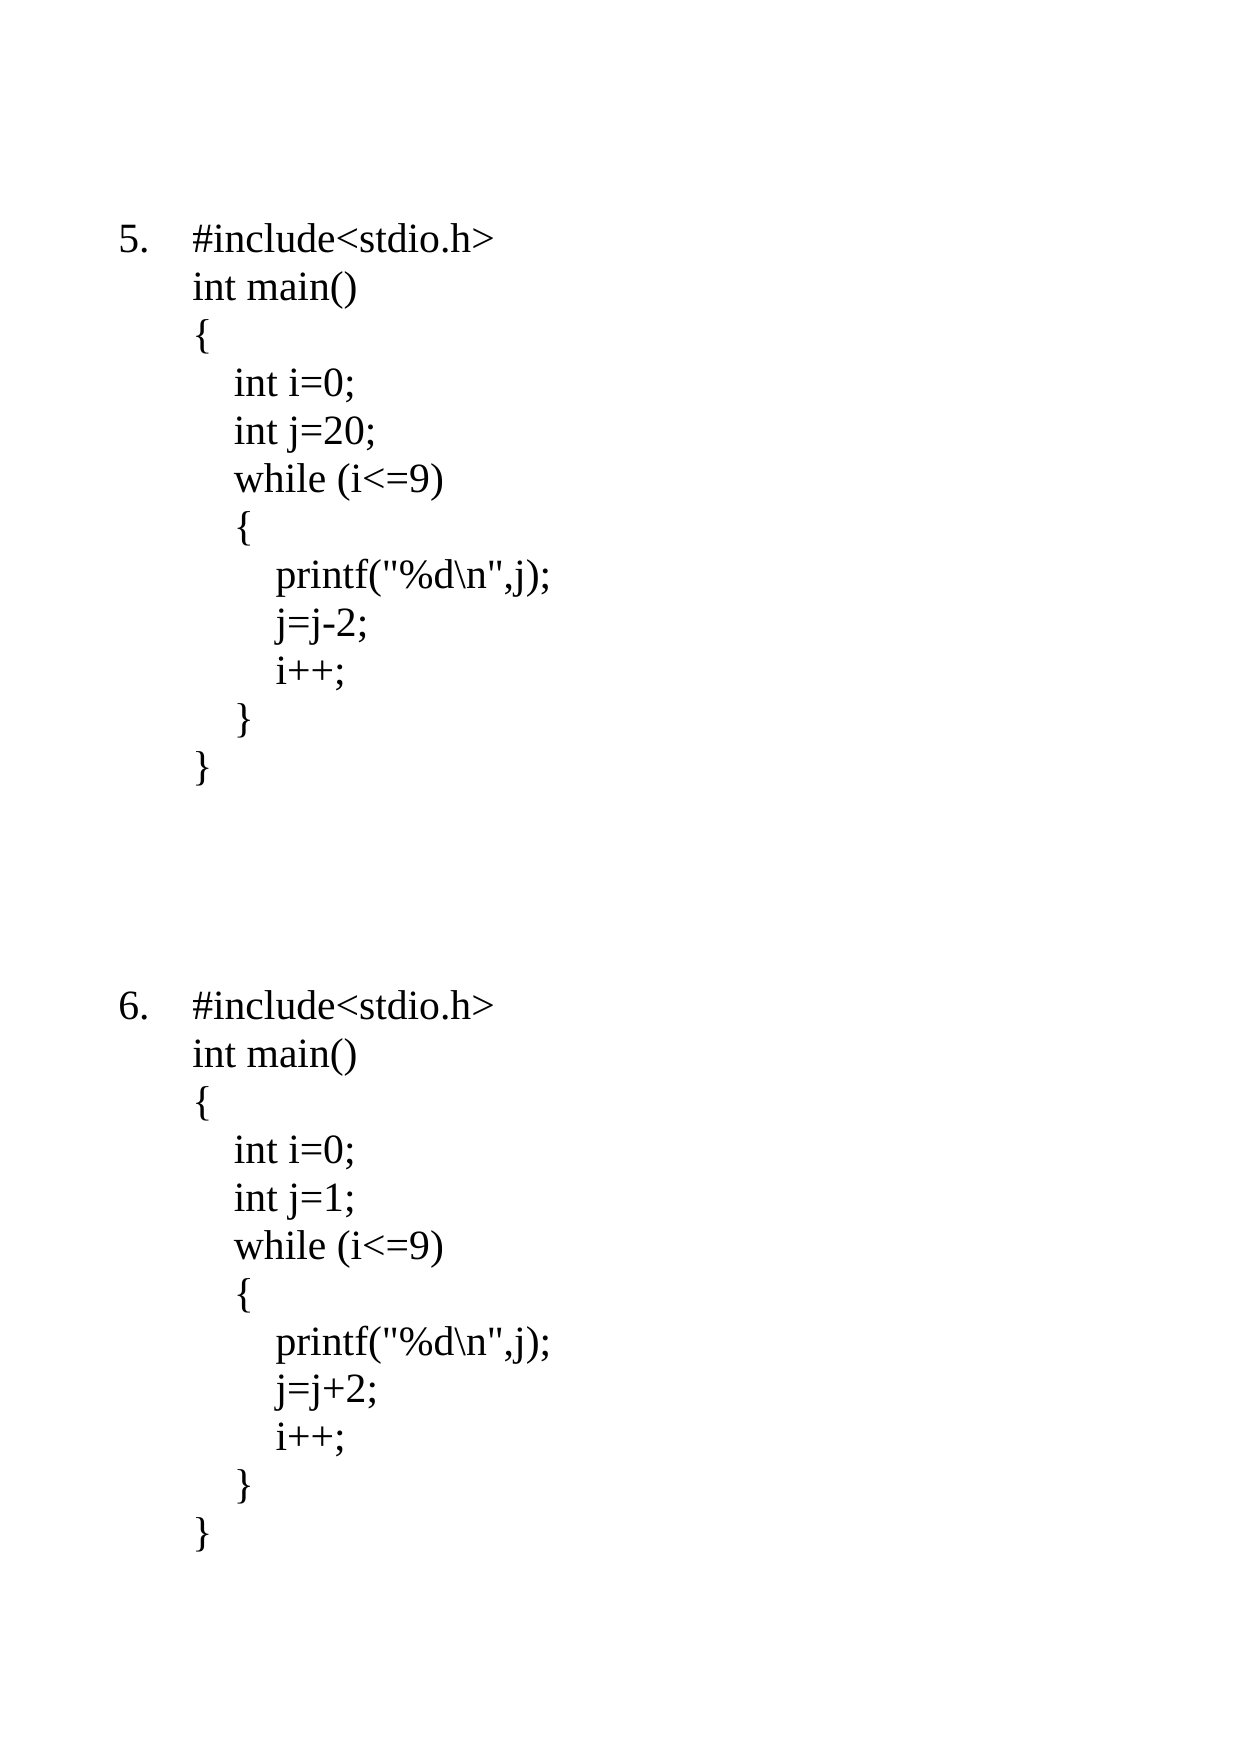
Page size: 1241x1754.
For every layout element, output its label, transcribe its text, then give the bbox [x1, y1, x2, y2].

text { [118, 1076, 1122, 1124]
text int i=0; [118, 1124, 1122, 1172]
text 6. #include<stdio.h> [118, 981, 1122, 1028]
text } [118, 741, 1122, 789]
text int j=20; [118, 406, 1122, 453]
text } [118, 693, 1122, 741]
text while (i<=9) [118, 1220, 1122, 1268]
text int j=1; [118, 1172, 1122, 1220]
text 5. #include<stdio.h> [118, 214, 1122, 262]
text } [118, 1508, 1122, 1556]
text while (i<=9) [118, 453, 1122, 501]
text { [118, 501, 1122, 549]
text } [118, 1460, 1122, 1508]
text j=j-2; [118, 597, 1122, 645]
text j=j+2; [118, 1364, 1122, 1412]
text printf("%d\n",j); [118, 1316, 1122, 1364]
text int main() [118, 262, 1122, 310]
text i++; [118, 645, 1122, 693]
text i++; [118, 1412, 1122, 1460]
text printf("%d\n",j); [118, 549, 1122, 597]
text { [118, 1268, 1122, 1316]
text int i=0; [118, 358, 1122, 406]
text { [118, 310, 1122, 358]
text int main() [118, 1028, 1122, 1076]
